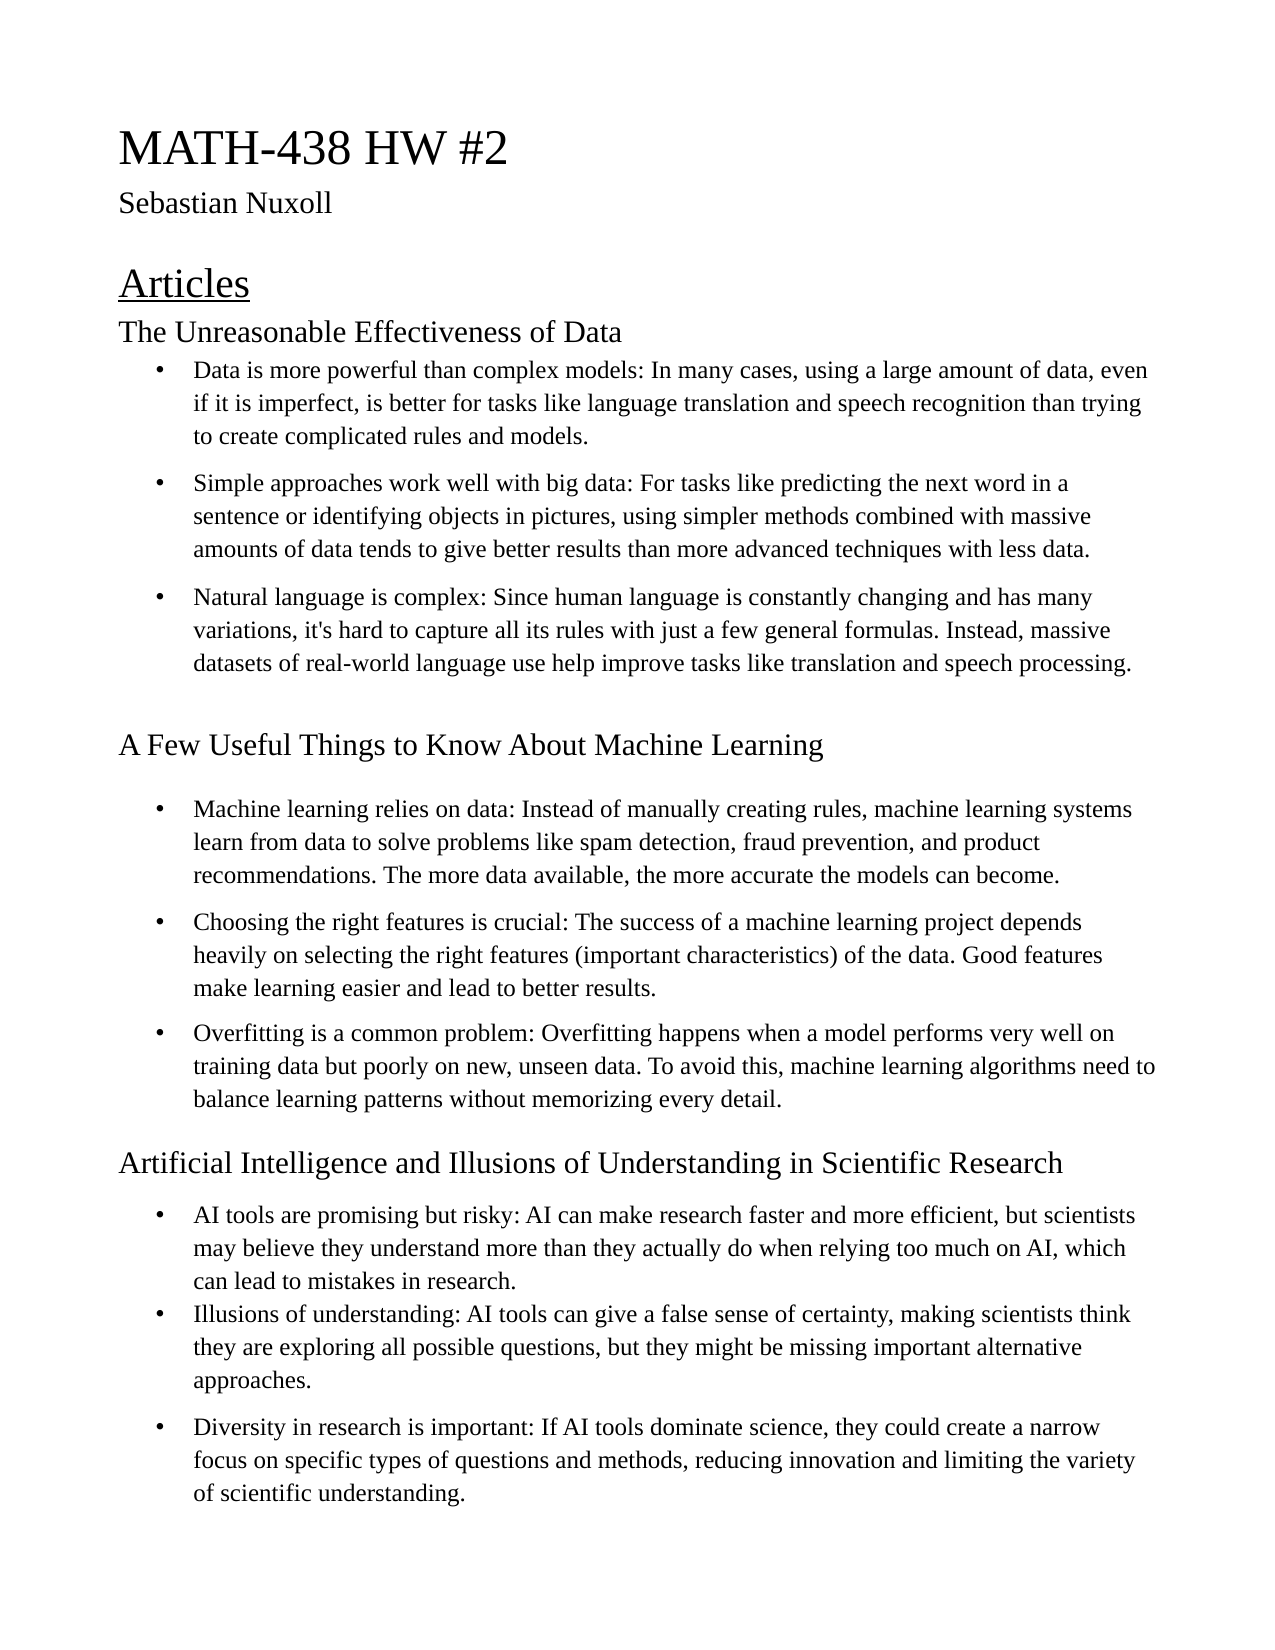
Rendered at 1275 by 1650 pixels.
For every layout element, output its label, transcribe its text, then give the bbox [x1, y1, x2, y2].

list Illusions of understanding: AI tools can give a false sense of certainty, making scientists think they are exploring all possible questions, but they might be missing important alternative approaches. [156, 1299, 1157, 1393]
list Overfitting is a common problem: Overfitting happens when a model performs very well on training data but poorly on new, unseen data. To avoid this, machine learning algorithms need to balance learning patterns without memorizing every detail. [156, 1018, 1157, 1113]
text The Unreasonable Effectiveness of Data [118, 313, 1157, 349]
text Artificial Intelligence and Illusions of Understanding in Scientific Research [118, 1144, 1157, 1180]
list Natural language is complex: Since human language is constantly changing and has many variations, it's hard to capture all its rules with just a few general formulas. Instead, massive datasets of real-world language use help improve tasks like translation and speech processing. [156, 582, 1157, 677]
list Machine learning relies on data: Instead of manually creating rules, machine learning systems learn from data to solve problems like spam detection, fraud prevention, and product recommendations. The more data available, the more accurate the models can become. [156, 794, 1157, 888]
text Articles [118, 258, 1157, 306]
text MATH-438 HW #2 [118, 118, 1157, 176]
list Diversity in research is important: If AI tools dominate science, they could create a narrow focus on specific types of questions and methods, reducing innovation and limiting the variety of scientific understanding. [156, 1412, 1157, 1507]
text A Few Useful Things to Know About Machine Learning [118, 726, 1157, 762]
list Choosing the right features is crucial: The success of a machine learning project depends heavily on selecting the right features (important characteristics) of the data. Good features make learning easier and lead to better results. [156, 907, 1157, 1002]
list Data is more powerful than complex models: In many cases, using a large amount of data, even if it is imperfect, is better for tasks like language translation and speech recognition than trying to create complicated rules and models. [156, 355, 1157, 449]
text Sebastian Nuxoll [118, 184, 1157, 220]
list AI tools are promising but risky: AI can make research faster and more efficient, but scientists may believe they understand more than they actually do when relying too much on AI, which can lead to mistakes in research. [156, 1200, 1157, 1294]
list Simple approaches work well with big data: For tasks like predicting the next word in a sentence or identifying objects in pictures, using simpler methods combined with massive amounts of data tends to give better results than more advanced techniques with less data. [156, 468, 1157, 563]
